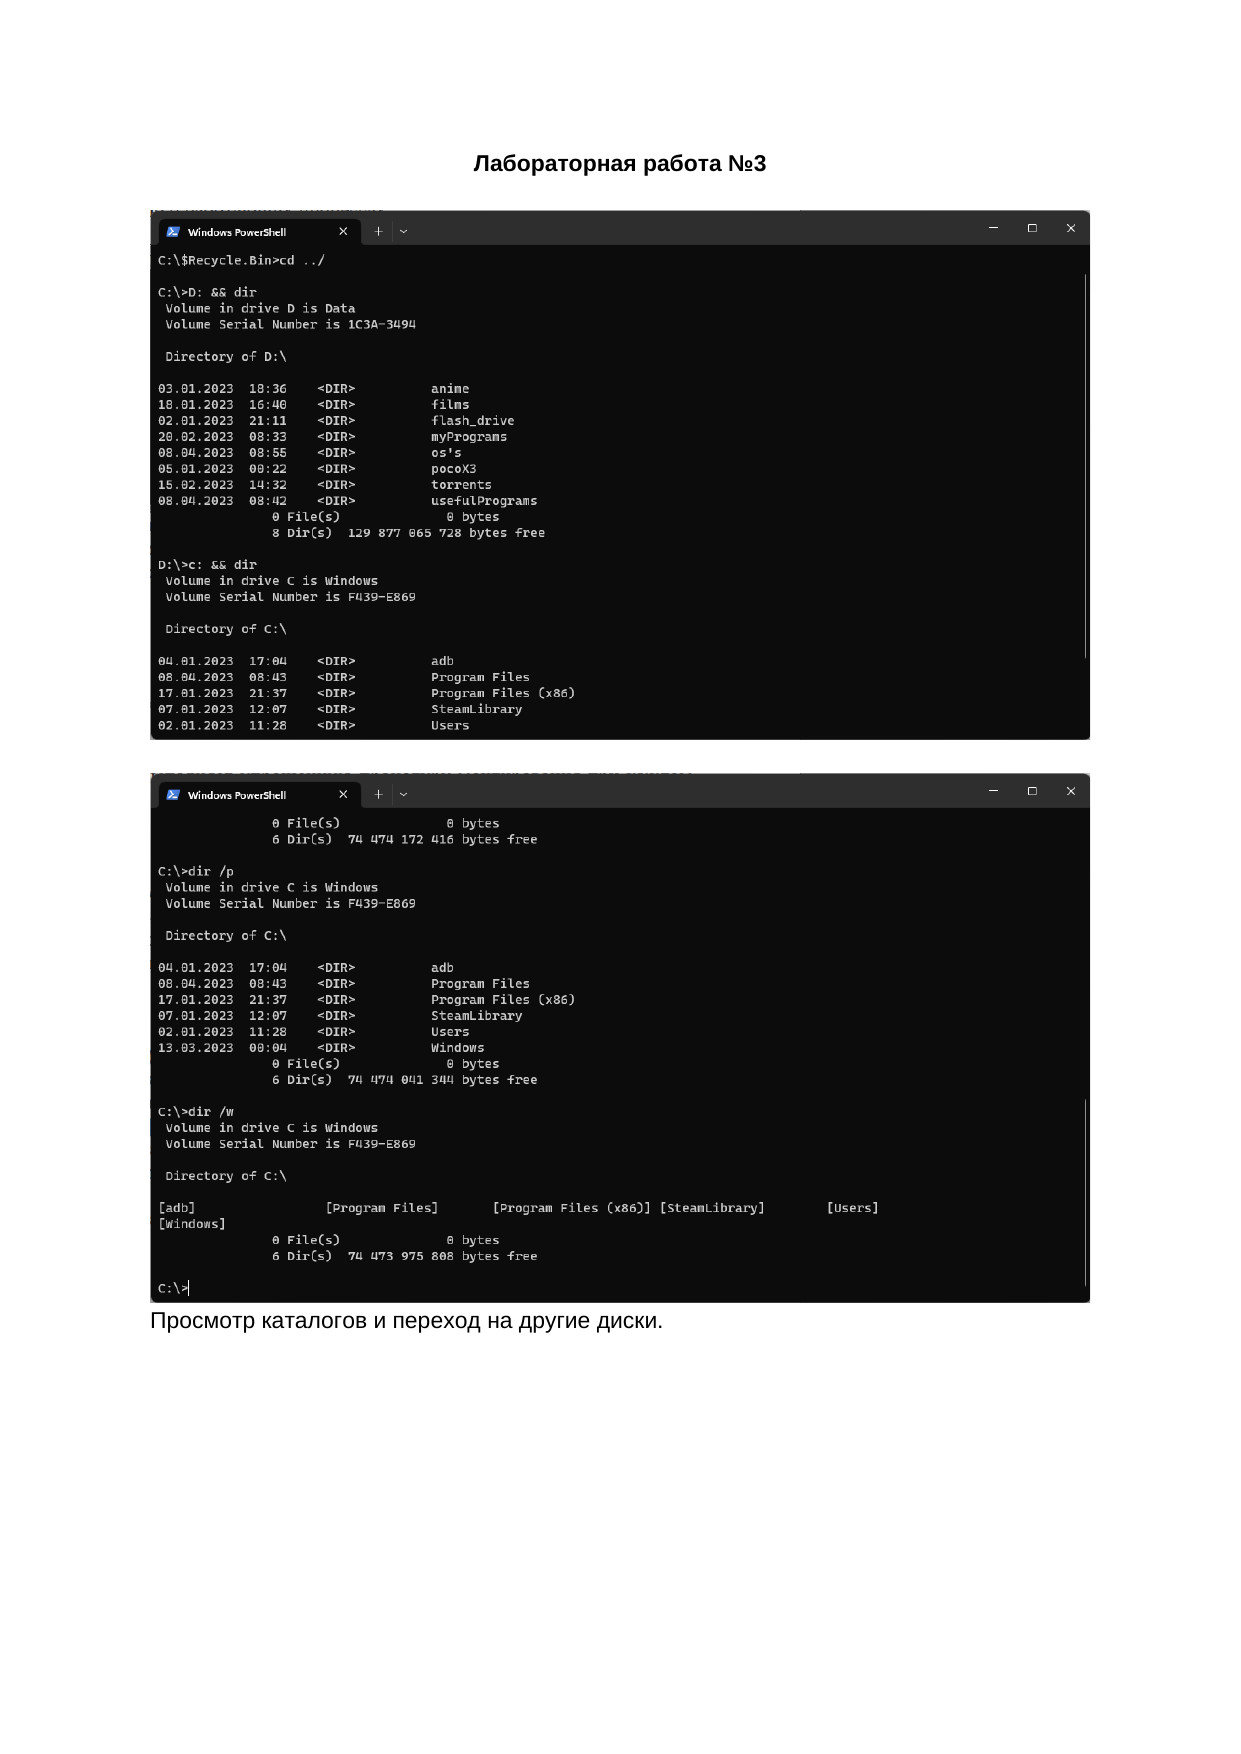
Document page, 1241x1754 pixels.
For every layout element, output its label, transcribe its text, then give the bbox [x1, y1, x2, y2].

picture [150, 773, 1091, 1303]
text Просмотр каталогов и переход на другие диски. [150, 1307, 1090, 1333]
text Лабораторная работа №3 [150, 150, 1090, 176]
picture [150, 210, 1091, 740]
